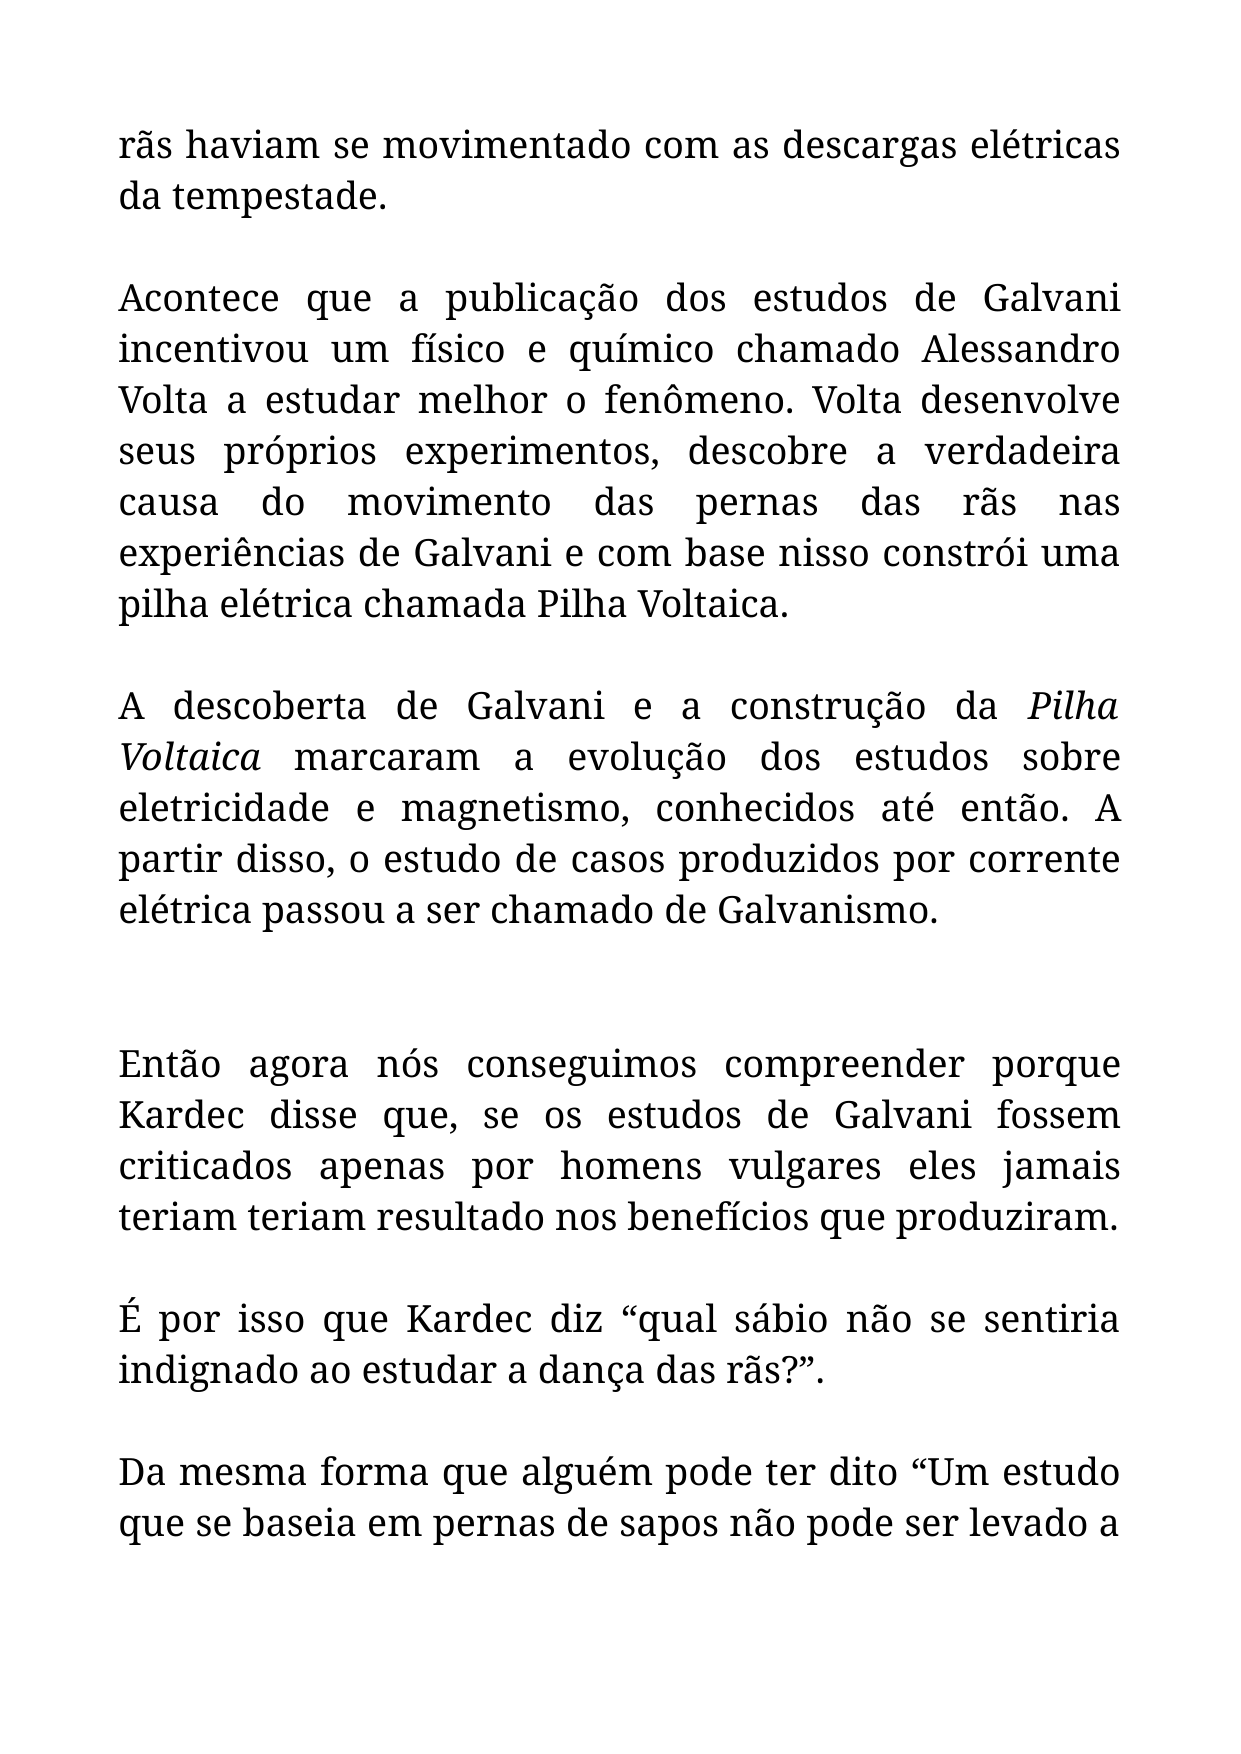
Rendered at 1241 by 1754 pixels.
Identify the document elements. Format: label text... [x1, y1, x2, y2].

text rãs haviam se movimentado com as descargas elétricas da tempestade. [118, 118, 1122, 220]
text Acontece que a publicação dos estudos de Galvani incentivou um físico e químico chamado Alessandro Volta a estudar melhor o fenômeno. Volta desenvolve seus próprios experimentos, descobre a verdadeira causa do movimento das pernas das rãs nas experiências de Galvani e com base nisso constrói uma pilha elétrica chamada Pilha Voltaica. [118, 271, 1122, 628]
text A descoberta de Galvani e a construção da Pilha Voltaica marcaram a evolução dos estudos sobre eletricidade e magnetismo, conhecidos até então. A partir disso, o estudo de casos produzidos por corrente elétrica passou a ser chamado de Galvanismo. [118, 679, 1122, 935]
text Então agora nós conseguimos compreender porque Kardec disse que, se os estudos de Galvani fossem criticados apenas por homens vulgares eles jamais teriam teriam resultado nos benefícios que produziram. [118, 1037, 1122, 1241]
text É por isso que Kardec diz “qual sábio não se sentiria indignado ao estudar a dança das rãs?”. [118, 1292, 1122, 1394]
text Da mesma forma que alguém pode ter dito “Um estudo que se baseia em pernas de sapos não pode ser levado a [118, 1445, 1122, 1547]
